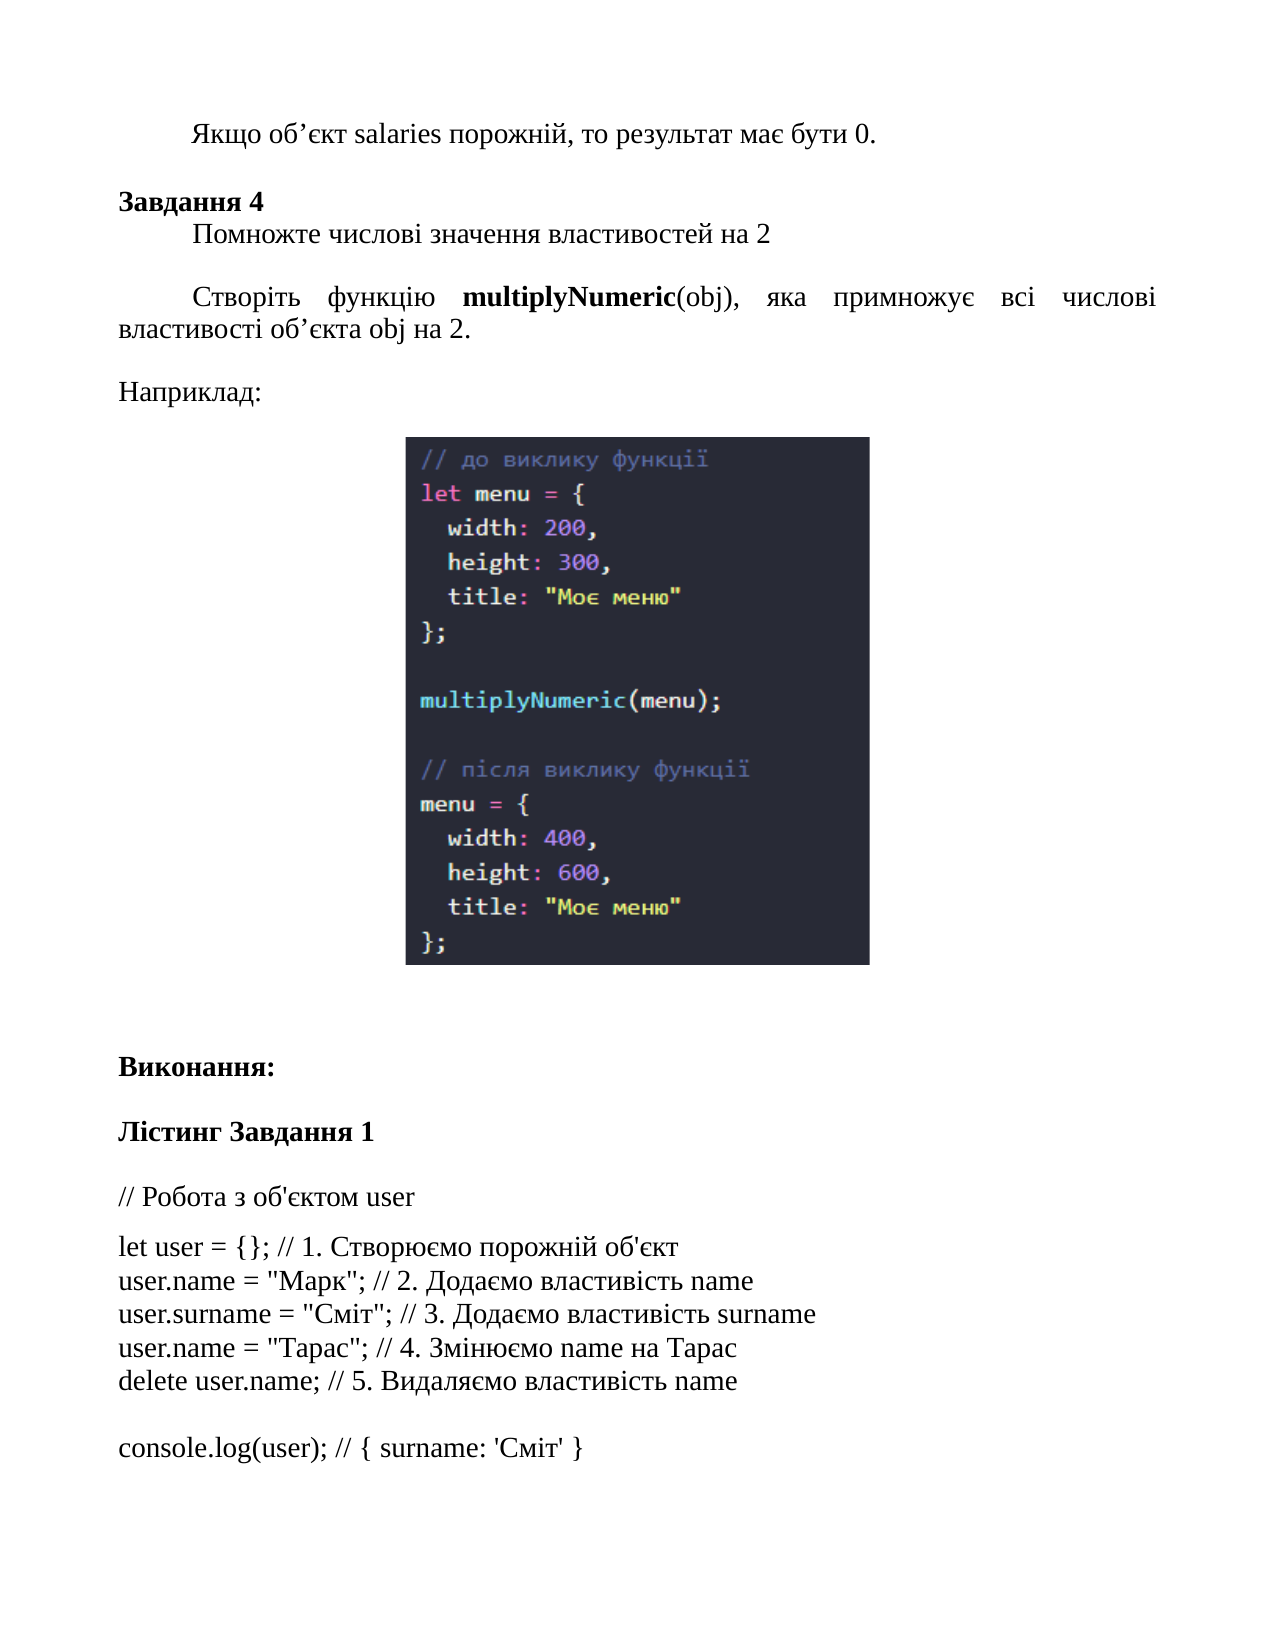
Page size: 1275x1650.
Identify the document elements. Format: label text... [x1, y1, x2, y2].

text Лістинг Завдання 1 [118, 1114, 1157, 1148]
text delete user.name; // 5. Видаляємо властивість name [118, 1363, 1157, 1397]
text console.log(user); // { surname: 'Сміт' } [118, 1431, 1157, 1464]
text Помножте числові значення властивостей на 2 [118, 217, 1157, 249]
text Створіть функцію multiplyNumeric(obj), яка примножує всі числові властивості об’єкта obj на 2. [118, 280, 1157, 345]
list Завдання 4 [118, 184, 1151, 217]
text // Робота з об'єктом user [118, 1179, 1157, 1212]
text let user = {}; // 1. Створюємо порожній об'єкт [118, 1229, 1157, 1263]
text Виконання: [118, 1049, 1157, 1083]
text user.surname = "Сміт"; // 3. Додаємо властивість surname [118, 1296, 1157, 1330]
text user.name = "Тарас"; // 4. Змінюємо name на Тарас [118, 1330, 1157, 1363]
text user.name = "Марк"; // 2. Додаємо властивість name [118, 1263, 1157, 1296]
text Якщо об’єкт salaries порожній, то результат має бути 0. [118, 118, 1157, 150]
text Наприклад: [118, 376, 1157, 408]
picture [405, 437, 870, 965]
